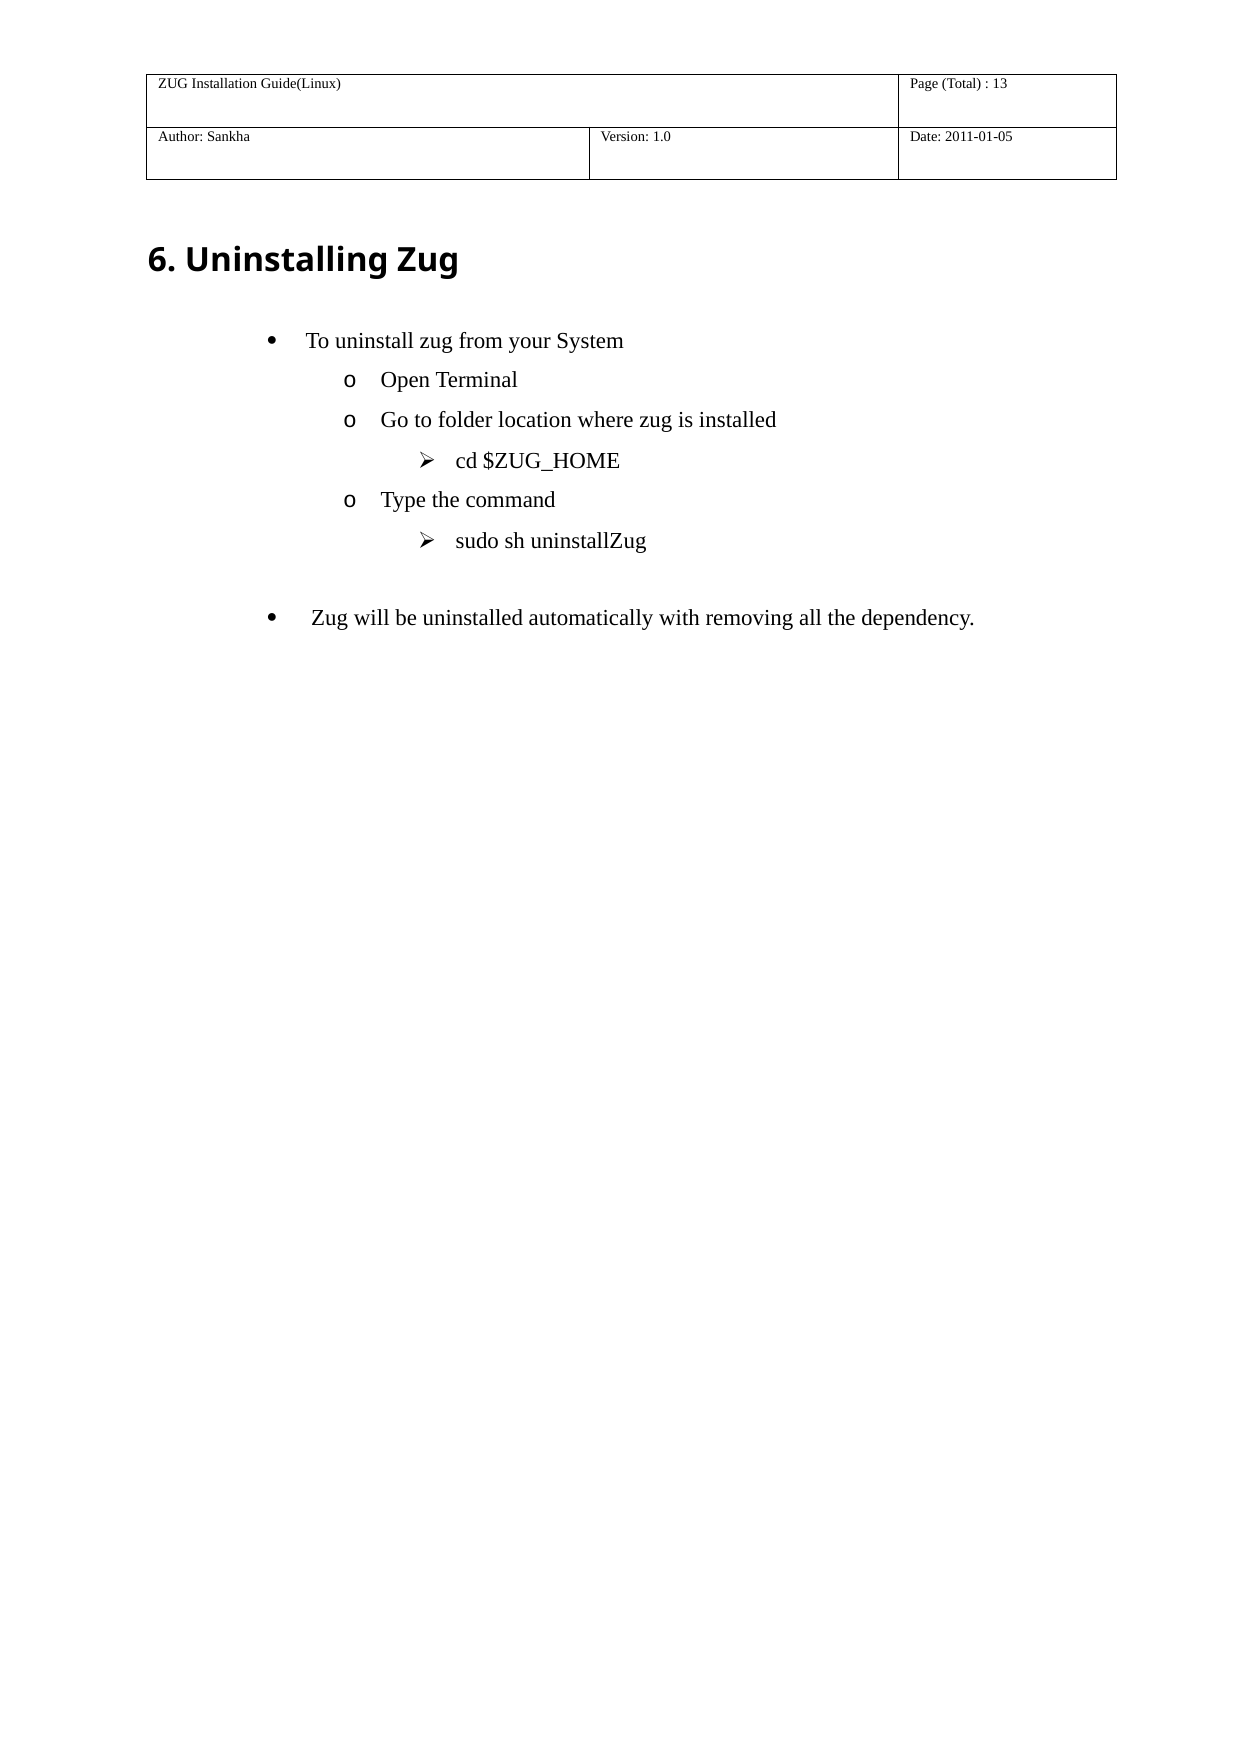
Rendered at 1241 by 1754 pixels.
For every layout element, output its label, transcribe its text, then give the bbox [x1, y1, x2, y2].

list Go to folder location where zug is installed [343, 406, 1093, 434]
list To uninstall zug from your System [268, 327, 1093, 353]
list Open Terminal [343, 366, 1093, 394]
list Type the command [343, 486, 1093, 514]
subtitle 6. Uninstalling Zug [148, 236, 1093, 282]
list sudo sh uninstallZug [418, 527, 1093, 553]
list Zug will be uninstalled automatically with removing all the dependency. [268, 604, 1093, 631]
list cd $ZUG_HOME [418, 447, 1093, 473]
